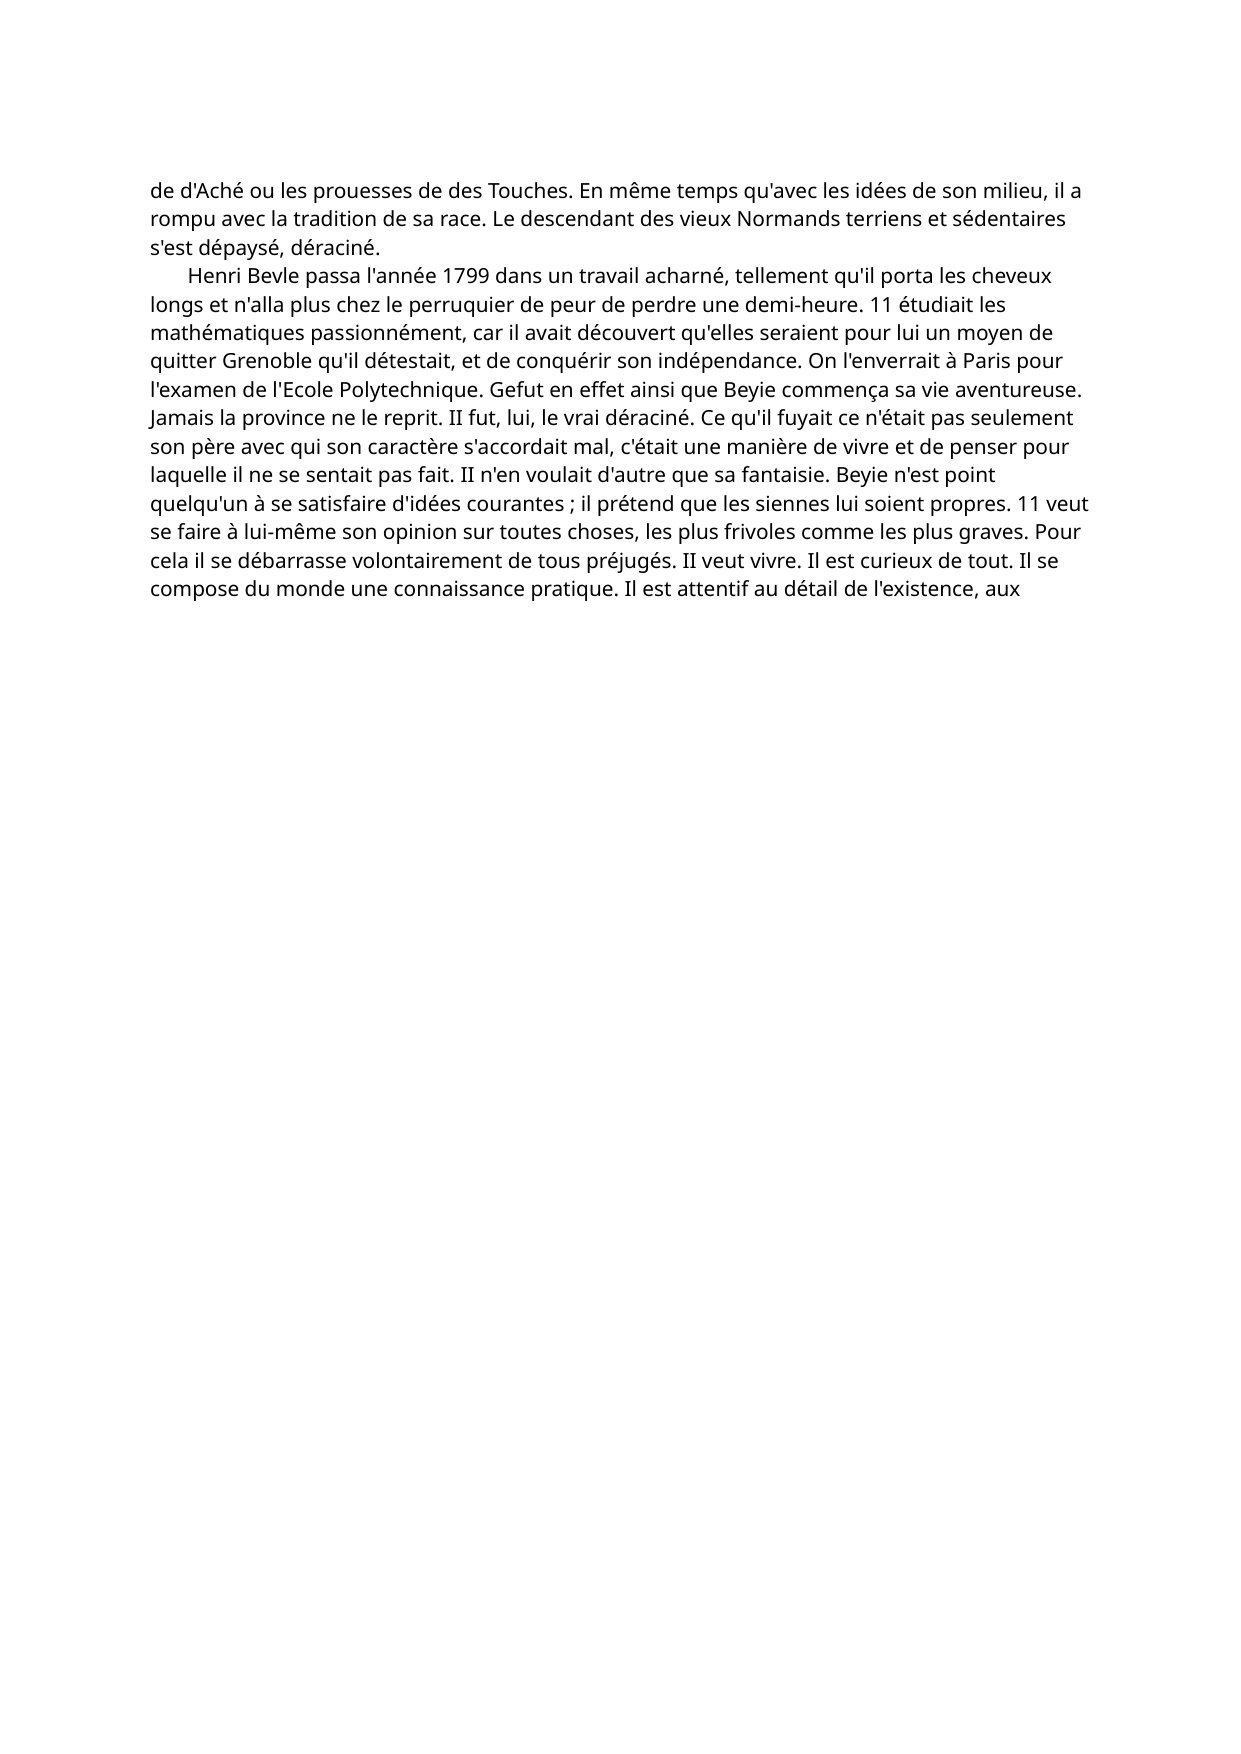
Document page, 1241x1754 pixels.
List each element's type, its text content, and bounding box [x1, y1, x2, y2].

text Henri Bevle passa l'année 1799 dans un travail acharné, tellement qu'il porta les cheveux longs et n'alla plus chez le perruquier de peur de perdre une demi-heure. 11 étudiait les mathématiques pas­sionnément, car il avait découvert qu'elles seraient pour lui un moyen de quitter Grenoble qu'il détes­tait, et de conquérir son indépendance. On l'enver­rait à Paris pour l'examen de l'Ecole Polytechni­que. Gefut en effet ainsi que Beyie commença sa vie aventureuse. Jamais la province ne le reprit. II fut, lui, le vrai déraciné. Ce qu'il fuyait ce n'était pas seulement son père avec qui son carac­tère s'accordait mal, c'était une manière de vivre et de penser pour laquelle il ne se sentait pas fait. II n'en voulait d'autre que sa fantaisie. Beyie n'est point quelqu'un à se satisfaire d'idées cou­rantes ; il prétend que les siennes lui soient propres. 11 veut se faire à lui-même son opinion sur toutes choses, les plus frivoles comme les plus graves. Pour cela il se débarrasse volontairement de tous préjugés. II veut vivre. Il est curieux de tout. Il se compose du monde une connaissance pratique. Il est attentif au détail de l'existence, aux [150, 261, 1090, 603]
text de d'Aché ou les prouesses de des Touches. En même temps qu'avec les idées de son milieu, il a rompu avec la tradition de sa race. Le descendant des vieux Normands terriens et sédentaires s'est dépaysé, déraciné. [150, 176, 1090, 261]
